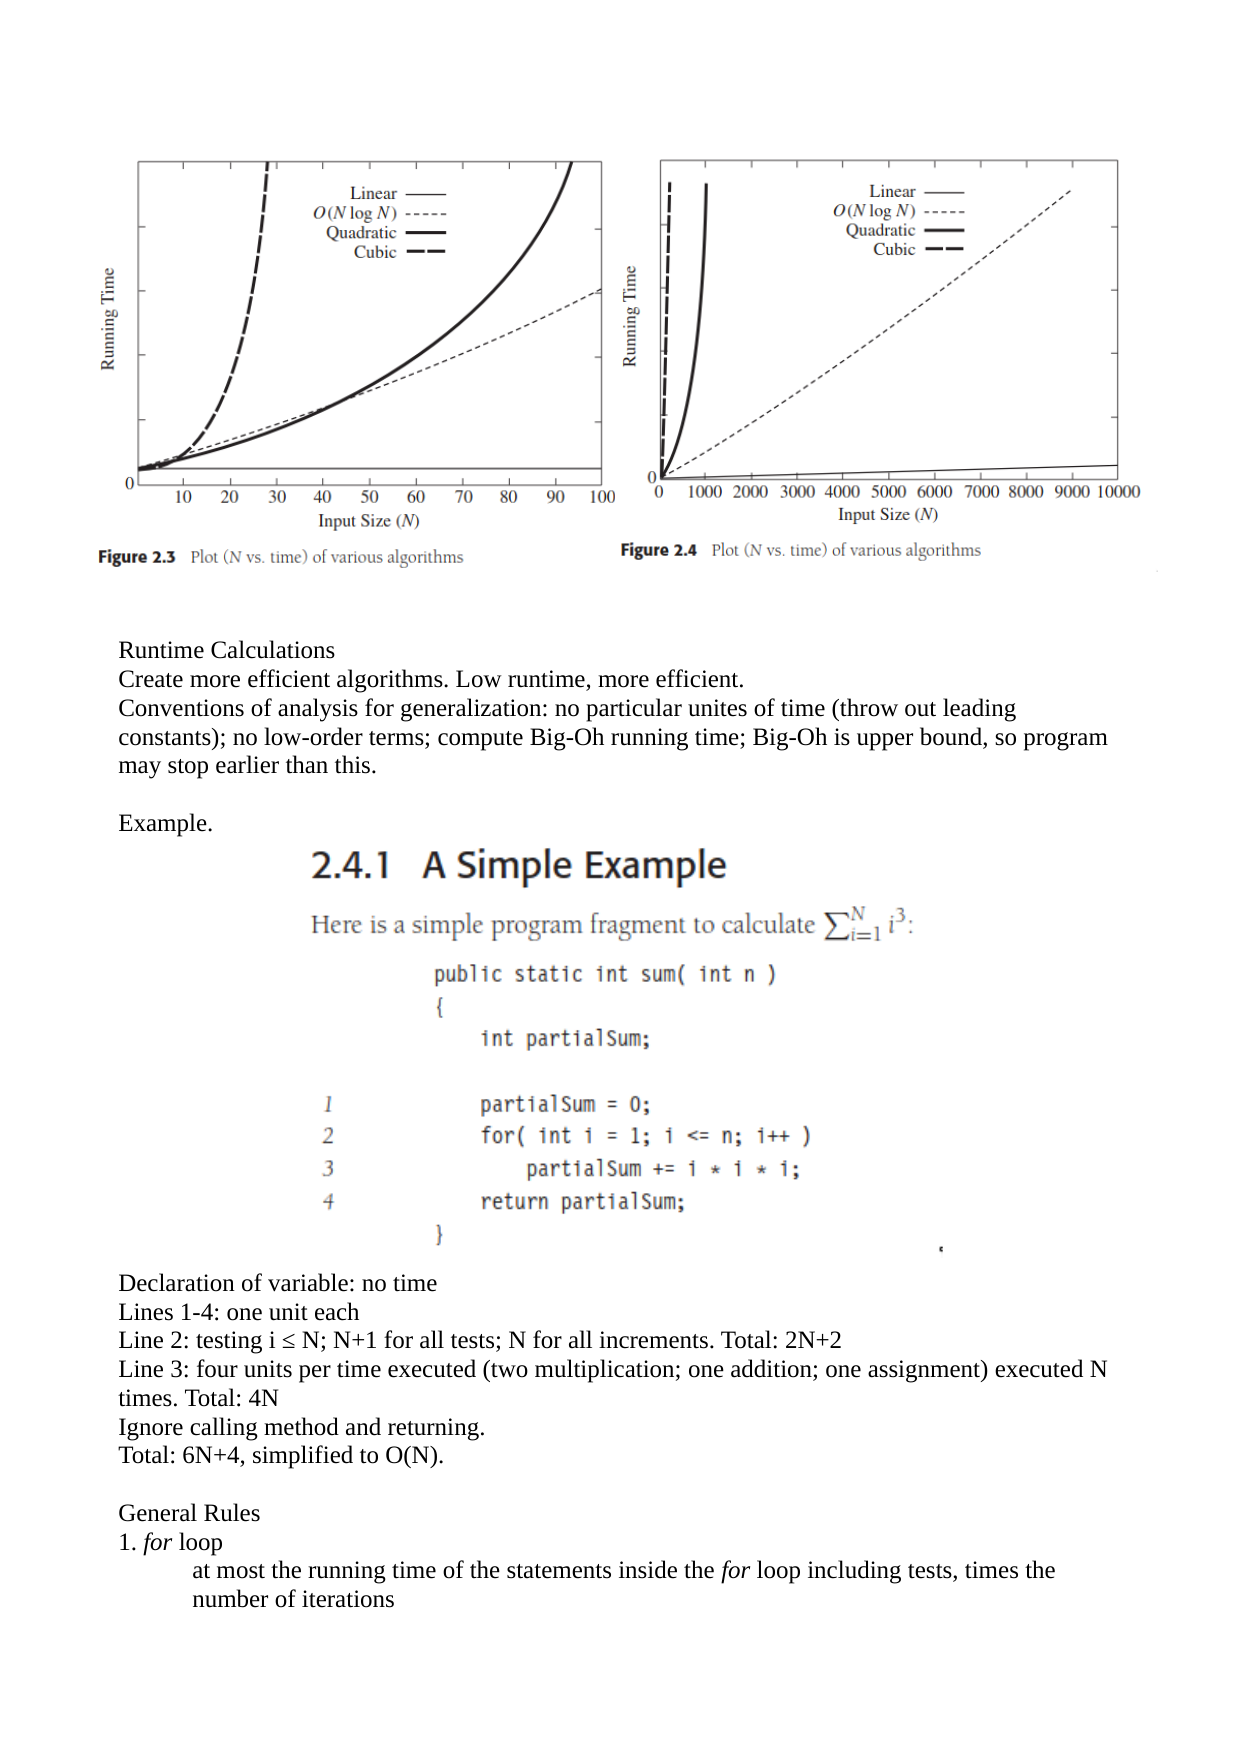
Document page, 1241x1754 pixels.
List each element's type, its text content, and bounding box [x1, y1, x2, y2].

text General Rules [118, 1498, 1122, 1527]
text Runtime Calculations [118, 636, 1122, 664]
text Conventions of analysis for generalization: no particular unites of time (throw out leading constants); no low-order terms; compute Big-Oh running time; Big-Oh is upper bound, so program may stop earlier than this. [118, 693, 1122, 779]
text Line 3: four units per time executed (two multiplication; one addition; one assignment) executed N times. Total: 4N [118, 1354, 1122, 1412]
picture [95, 135, 1158, 572]
text Example. [118, 808, 1122, 837]
text Lines 1-4: one unit each [118, 1297, 1122, 1326]
picture [297, 836, 943, 1258]
text Ignore calling method and returning. [118, 1412, 1122, 1441]
text Total: 6N+4, simplified to O(N). [118, 1441, 1122, 1469]
text at most the running time of the statements inside the for loop including tests, times the number of iterations [118, 1556, 1122, 1613]
text 1. for loop [118, 1527, 1122, 1556]
text Line 2: testing i ≤ N; N+1 for all tests; N for all increments. Total: 2N+2 [118, 1326, 1122, 1354]
text Create more efficient algorithms. Low runtime, more efficient. [118, 664, 1122, 693]
text Declaration of variable: no time [118, 1268, 1122, 1297]
